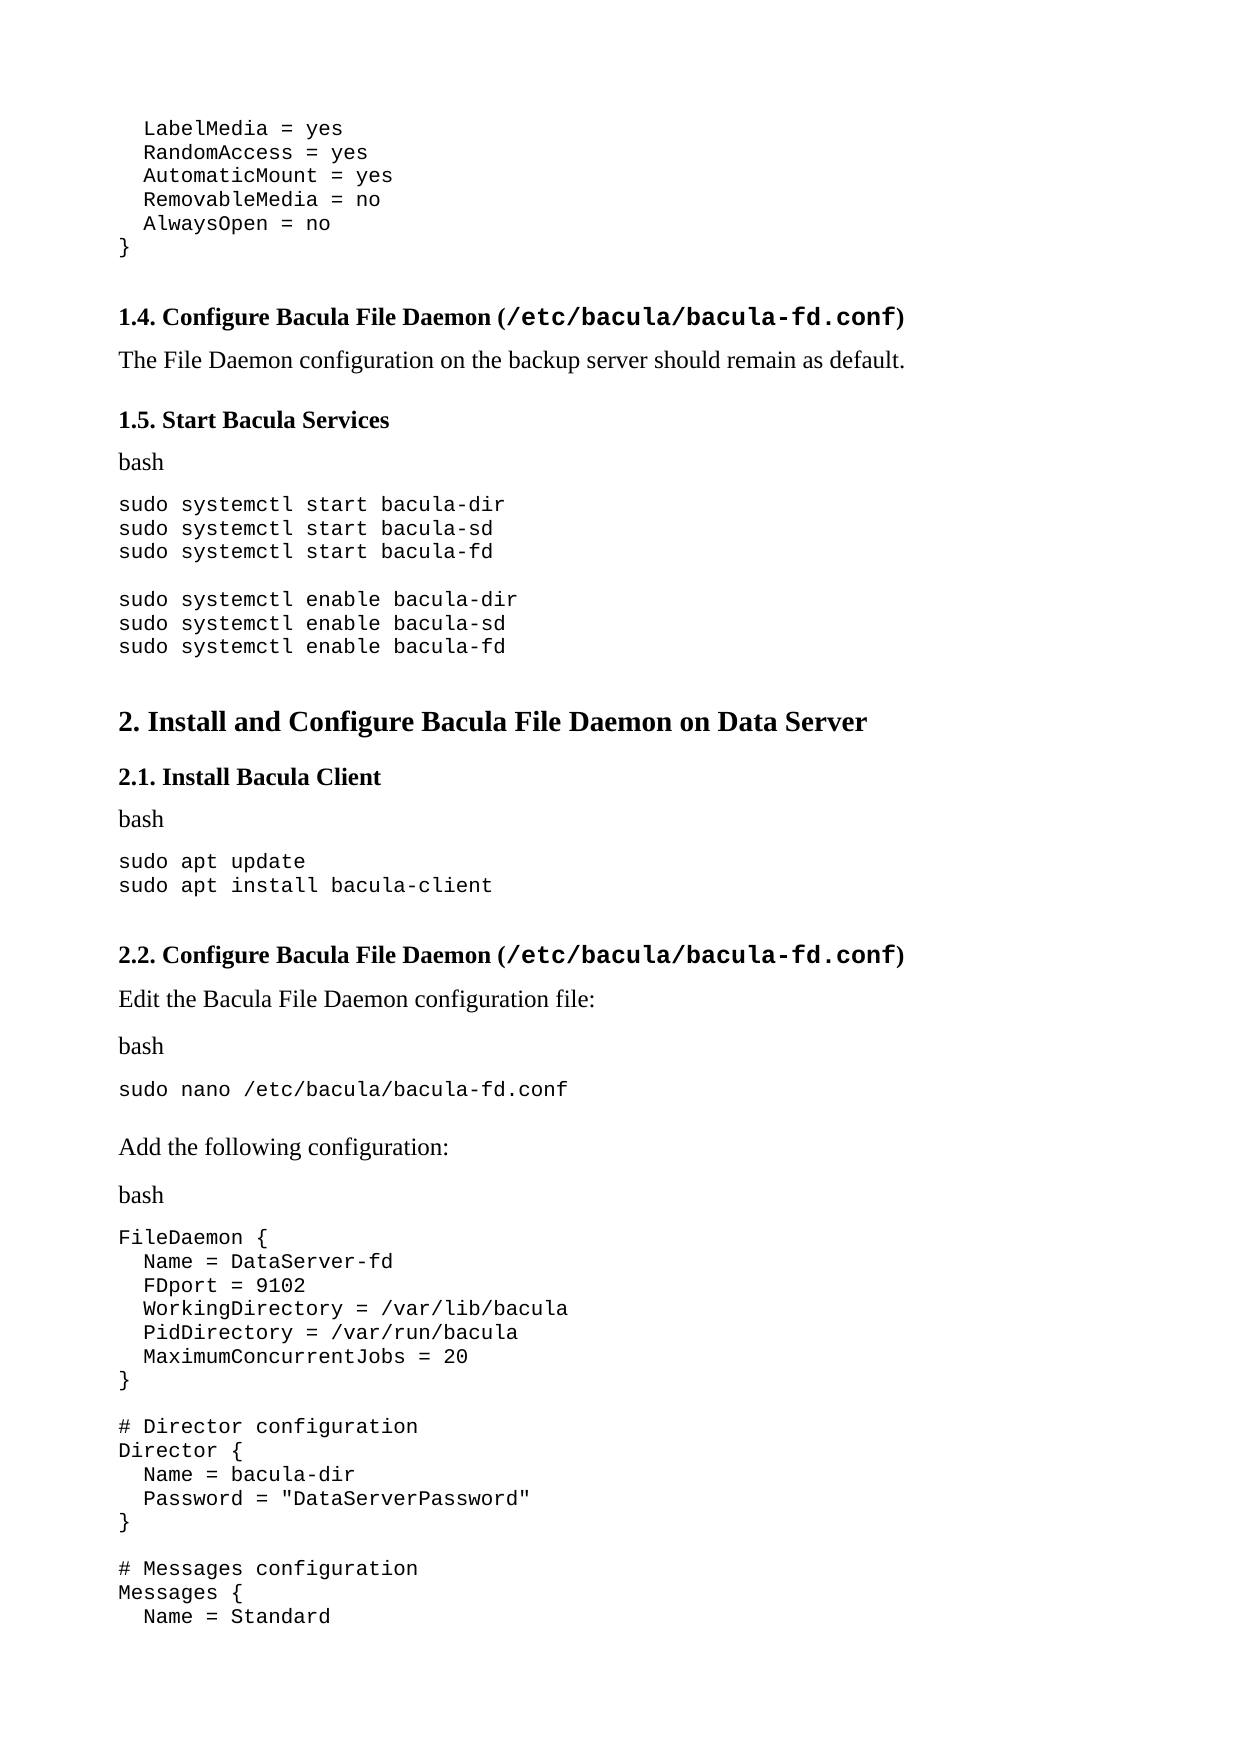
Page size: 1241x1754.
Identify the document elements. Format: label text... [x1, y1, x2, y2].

text } [118, 1511, 1122, 1535]
text sudo systemctl start bacula-sd [118, 518, 1122, 542]
text bash [118, 1180, 1122, 1208]
text WorkingDirectory = /var/lib/bacula [118, 1298, 1122, 1322]
text LabelMedia = yes [118, 118, 1122, 142]
text sudo apt update [118, 851, 1122, 875]
text FDport = 9102 [118, 1275, 1122, 1298]
text Name = bacula-dir [118, 1464, 1122, 1487]
text bash [118, 447, 1122, 475]
text sudo nano /etc/bacula/bacula-fd.conf [118, 1079, 1122, 1103]
text FileDaemon { [118, 1227, 1122, 1251]
text bash [118, 804, 1122, 832]
text sudo systemctl start bacula-fd [118, 542, 1122, 565]
text sudo systemctl enable bacula-fd [118, 636, 1122, 660]
text PidDirectory = /var/run/bacula [118, 1322, 1122, 1346]
text Name = Standard [118, 1606, 1122, 1629]
text # Messages configuration [118, 1558, 1122, 1582]
text MaximumConcurrentJobs = 20 [118, 1346, 1122, 1369]
subtitle 1.4. Configure Bacula File Daemon (/etc/bacula/bacula-fd.conf) [118, 302, 1122, 333]
text Edit the Bacula File Daemon configuration file: [118, 984, 1122, 1013]
text Password = "DataServerPassword" [118, 1487, 1122, 1511]
text RandomAccess = yes [118, 142, 1122, 165]
subtitle 1.5. Start Bacula Services [118, 405, 1122, 434]
text sudo systemctl start bacula-dir [118, 494, 1122, 518]
text The File Daemon configuration on the backup server should remain as default. [118, 345, 1122, 374]
text Director { [118, 1440, 1122, 1464]
text RemovableMedia = no [118, 189, 1122, 213]
text } [118, 1369, 1122, 1393]
text Messages { [118, 1582, 1122, 1606]
text sudo systemctl enable bacula-dir [118, 589, 1122, 612]
text AlwaysOpen = no [118, 213, 1122, 236]
subtitle 2. Install and Configure Bacula File Daemon on Data Server [118, 704, 1122, 737]
text # Director configuration [118, 1417, 1122, 1440]
text bash [118, 1031, 1122, 1060]
text } [118, 236, 1122, 260]
text sudo systemctl enable bacula-sd [118, 612, 1122, 636]
subtitle 2.1. Install Bacula Client [118, 762, 1122, 791]
text AutomaticMount = yes [118, 165, 1122, 189]
subtitle 2.2. Configure Bacula File Daemon (/etc/bacula/bacula-fd.conf) [118, 941, 1122, 971]
text Name = DataServer-fd [118, 1251, 1122, 1275]
text Add the following configuration: [118, 1132, 1122, 1161]
text sudo apt install bacula-client [118, 875, 1122, 898]
